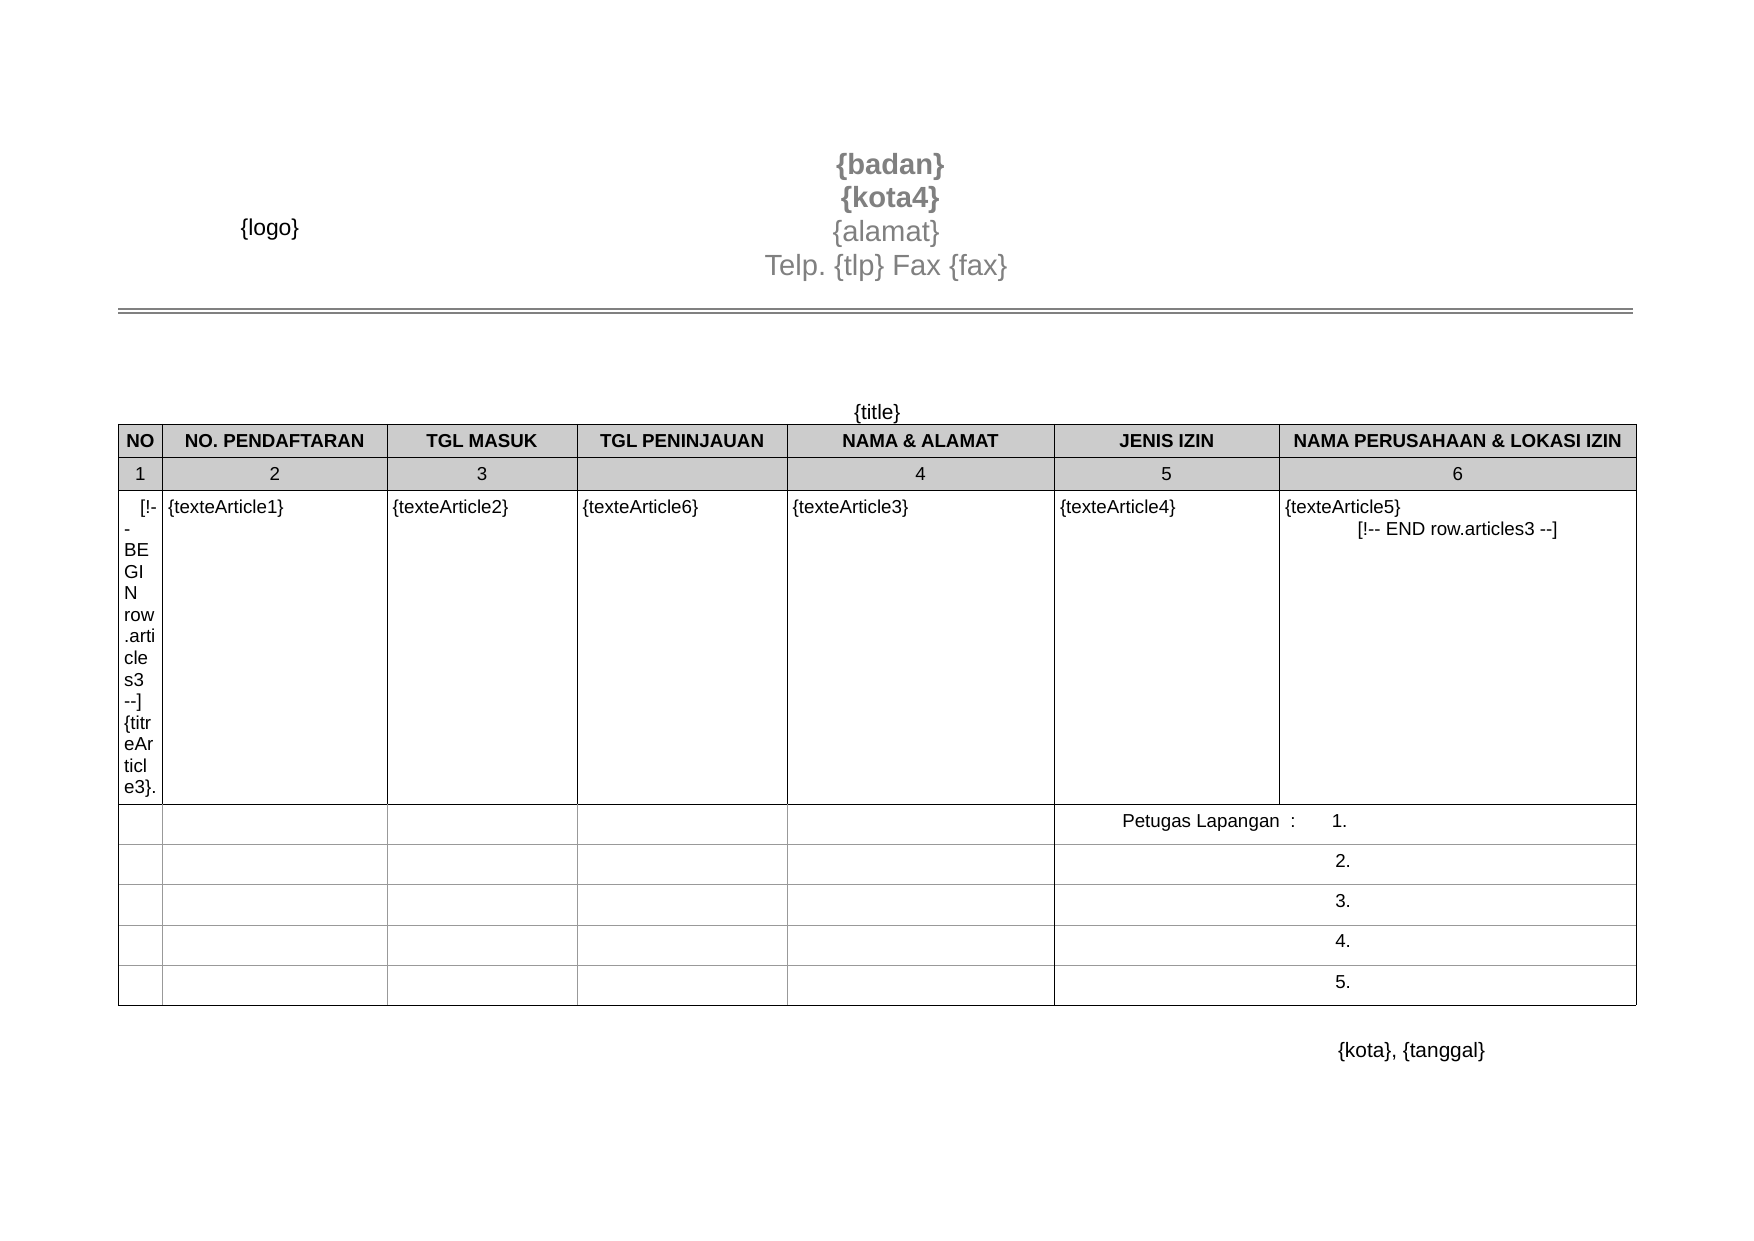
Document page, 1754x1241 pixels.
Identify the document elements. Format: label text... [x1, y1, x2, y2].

table_cell [388, 805, 577, 844]
table_cell [788, 966, 1054, 1005]
table_header {logo} [165, 147, 374, 307]
table_cell {texteArticle3} [788, 491, 1054, 803]
table_cell 6 [1280, 458, 1636, 490]
table_cell 2. [1055, 845, 1636, 884]
table_cell 5. [1055, 966, 1636, 1005]
text {title} [118, 400, 1636, 424]
table_cell [388, 885, 577, 924]
table_header NO. PENDAFTARAN [163, 425, 387, 457]
table_cell 4 [788, 458, 1054, 490]
table_cell {texteArticle1} [163, 491, 387, 803]
table_cell 4. [1055, 926, 1636, 965]
table_header JENIS IZIN [1055, 425, 1279, 457]
table_cell [119, 845, 162, 884]
table_cell {texteArticle2} [388, 491, 577, 803]
table_cell [!-- BEGIN row.articles3 --]{titreArticle3}. [119, 491, 162, 803]
table_cell [578, 885, 787, 924]
table_cell [388, 845, 577, 884]
table_cell [388, 966, 577, 1005]
table_cell {texteArticle6} [578, 491, 787, 803]
table_cell [163, 926, 387, 965]
table_header NAMA PERUSAHAAN & LOKASI IZIN [1280, 425, 1636, 457]
table_cell 5 [1055, 458, 1279, 490]
table_header NO [119, 425, 162, 457]
table_cell [119, 926, 162, 965]
table_cell [788, 805, 1054, 844]
table_cell [578, 926, 787, 965]
table_header {badan} {kota4} {alamat} Telp. {tlp} Fax {fax} [375, 147, 1405, 307]
table_cell [578, 966, 787, 1005]
table_header [1405, 147, 1632, 307]
table_cell [388, 926, 577, 965]
table_header [118, 147, 165, 307]
table_cell 3. [1055, 885, 1636, 924]
table_cell [119, 966, 162, 1005]
table_cell [578, 845, 787, 884]
table_cell [163, 845, 387, 884]
table_cell [788, 885, 1054, 924]
table_cell {texteArticle4} [1055, 491, 1279, 803]
table_cell [163, 805, 387, 844]
table_header TGL MASUK [388, 425, 577, 457]
table_cell 3 [388, 458, 577, 490]
table_cell {texteArticle5} [!-- END row.articles3 --] [1280, 491, 1636, 803]
table_cell Petugas Lapangan : 1. [1055, 805, 1636, 844]
table_header NAMA & ALAMAT [788, 425, 1054, 457]
table_cell [119, 805, 162, 844]
table_cell [119, 885, 162, 924]
table_cell [788, 926, 1054, 965]
table_cell [578, 805, 787, 844]
table_cell [578, 458, 787, 490]
table_cell [163, 966, 387, 1005]
table_cell [163, 885, 387, 924]
table_cell [788, 845, 1054, 884]
table_cell 2 [163, 458, 387, 490]
text {kota}, {tanggal} [118, 1034, 1636, 1063]
table_cell 1 [119, 458, 162, 490]
table_header TGL PENINJAUAN [578, 425, 787, 457]
